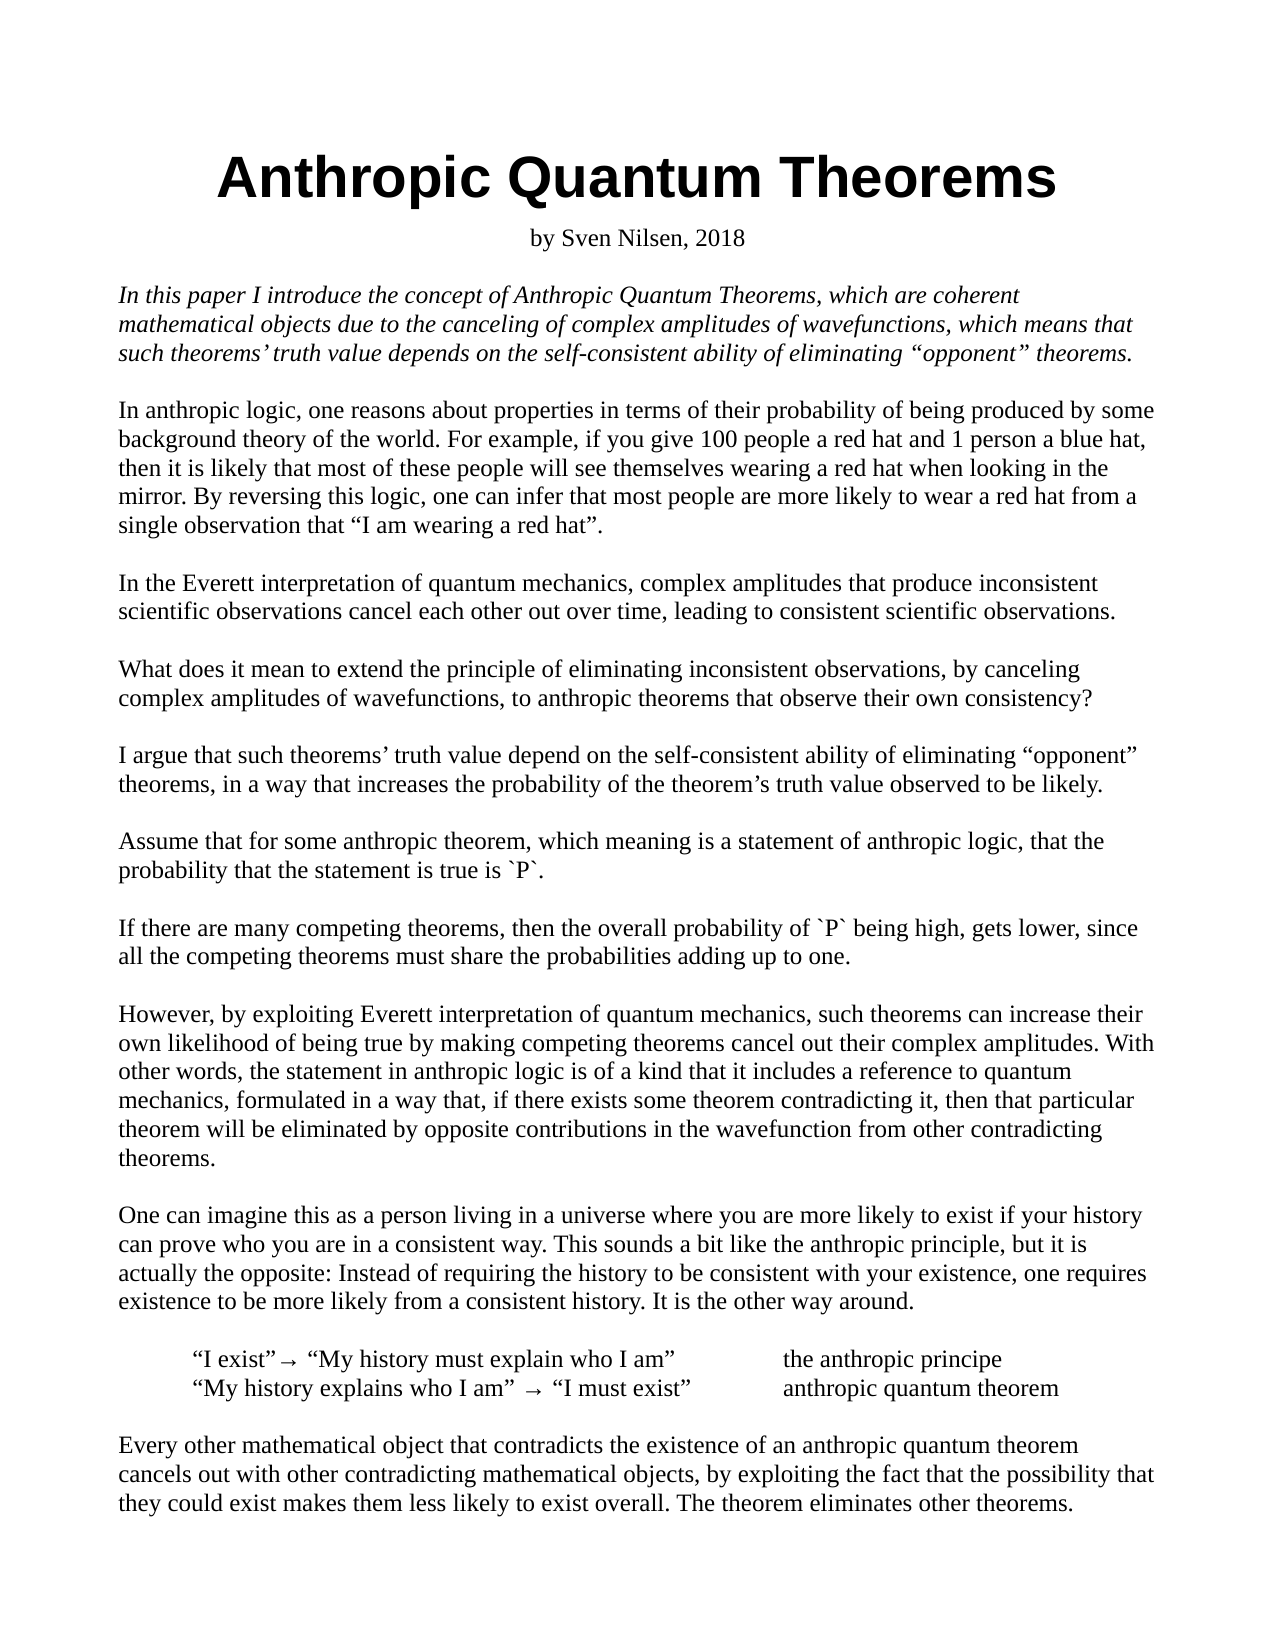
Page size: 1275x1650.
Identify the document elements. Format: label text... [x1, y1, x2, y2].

text “I exist”→ “My history must explain who I am” the anthropic principe [118, 1344, 1157, 1373]
text by Sven Nilsen, 2018 [118, 223, 1157, 251]
text In the Everett interpretation of quantum mechanics, complex amplitudes that produce inconsistent scientific observations cancel each other out over time, leading to consistent scientific observations. [118, 568, 1157, 625]
text I argue that such theorems’ truth value depend on the self-consistent ability of eliminating “opponent” theorems, in a way that increases the probability of the theorem’s truth value observed to be likely. [118, 740, 1157, 798]
text If there are many competing theorems, then the overall probability of `P` being high, gets lower, since all the competing theorems must share the probabilities adding up to one. [118, 913, 1157, 970]
text One can imagine this as a person living in a universe where you are more likely to exist if your history can prove who you are in a consistent way. This sounds a bit like the anthropic principle, but it is actually the opposite: Instead of requiring the history to be consistent with your existence, one requires existence to be more likely from a consistent history. It is the other way around. [118, 1200, 1157, 1315]
title Anthropic Quantum Theorems [118, 143, 1157, 210]
text Every other mathematical object that contradicts the existence of an anthropic quantum theorem cancels out with other contradicting mathematical objects, by exploiting the fact that the possibility that they could exist makes them less likely to exist overall. The theorem eliminates other theorems. [118, 1430, 1157, 1516]
text In anthropic logic, one reasons about properties in terms of their probability of being produced by some background theory of the world. For example, if you give 100 people a red hat and 1 person a blue hat, then it is likely that most of these people will see themselves wearing a red hat when looking in the mirror. By reversing this logic, one can infer that most people are more likely to wear a red hat from a single observation that “I am wearing a red hat”. [118, 395, 1157, 539]
text In this paper I introduce the concept of Anthropic Quantum Theorems, which are coherent mathematical objects due to the canceling of complex amplitudes of wavefunctions, which means that such theorems’ truth value depends on the self-consistent ability of eliminating “opponent” theorems. [118, 280, 1157, 366]
text “My history explains who I am” → “I must exist” anthropic quantum theorem [118, 1373, 1157, 1401]
text However, by exploiting Everett interpretation of quantum mechanics, such theorems can increase their own likelihood of being true by making competing theorems cancel out their complex amplitudes. With other words, the statement in anthropic logic is of a kind that it includes a reference to quantum mechanics, formulated in a way that, if there exists some theorem contradicting it, then that particular theorem will be eliminated by opposite contributions in the wavefunction from other contradicting theorems. [118, 999, 1157, 1171]
text Assume that for some anthropic theorem, which meaning is a statement of anthropic logic, that the probability that the statement is true is `P`. [118, 826, 1157, 884]
text What does it mean to extend the principle of eliminating inconsistent observations, by canceling complex amplitudes of wavefunctions, to anthropic theorems that observe their own consistency? [118, 654, 1157, 711]
